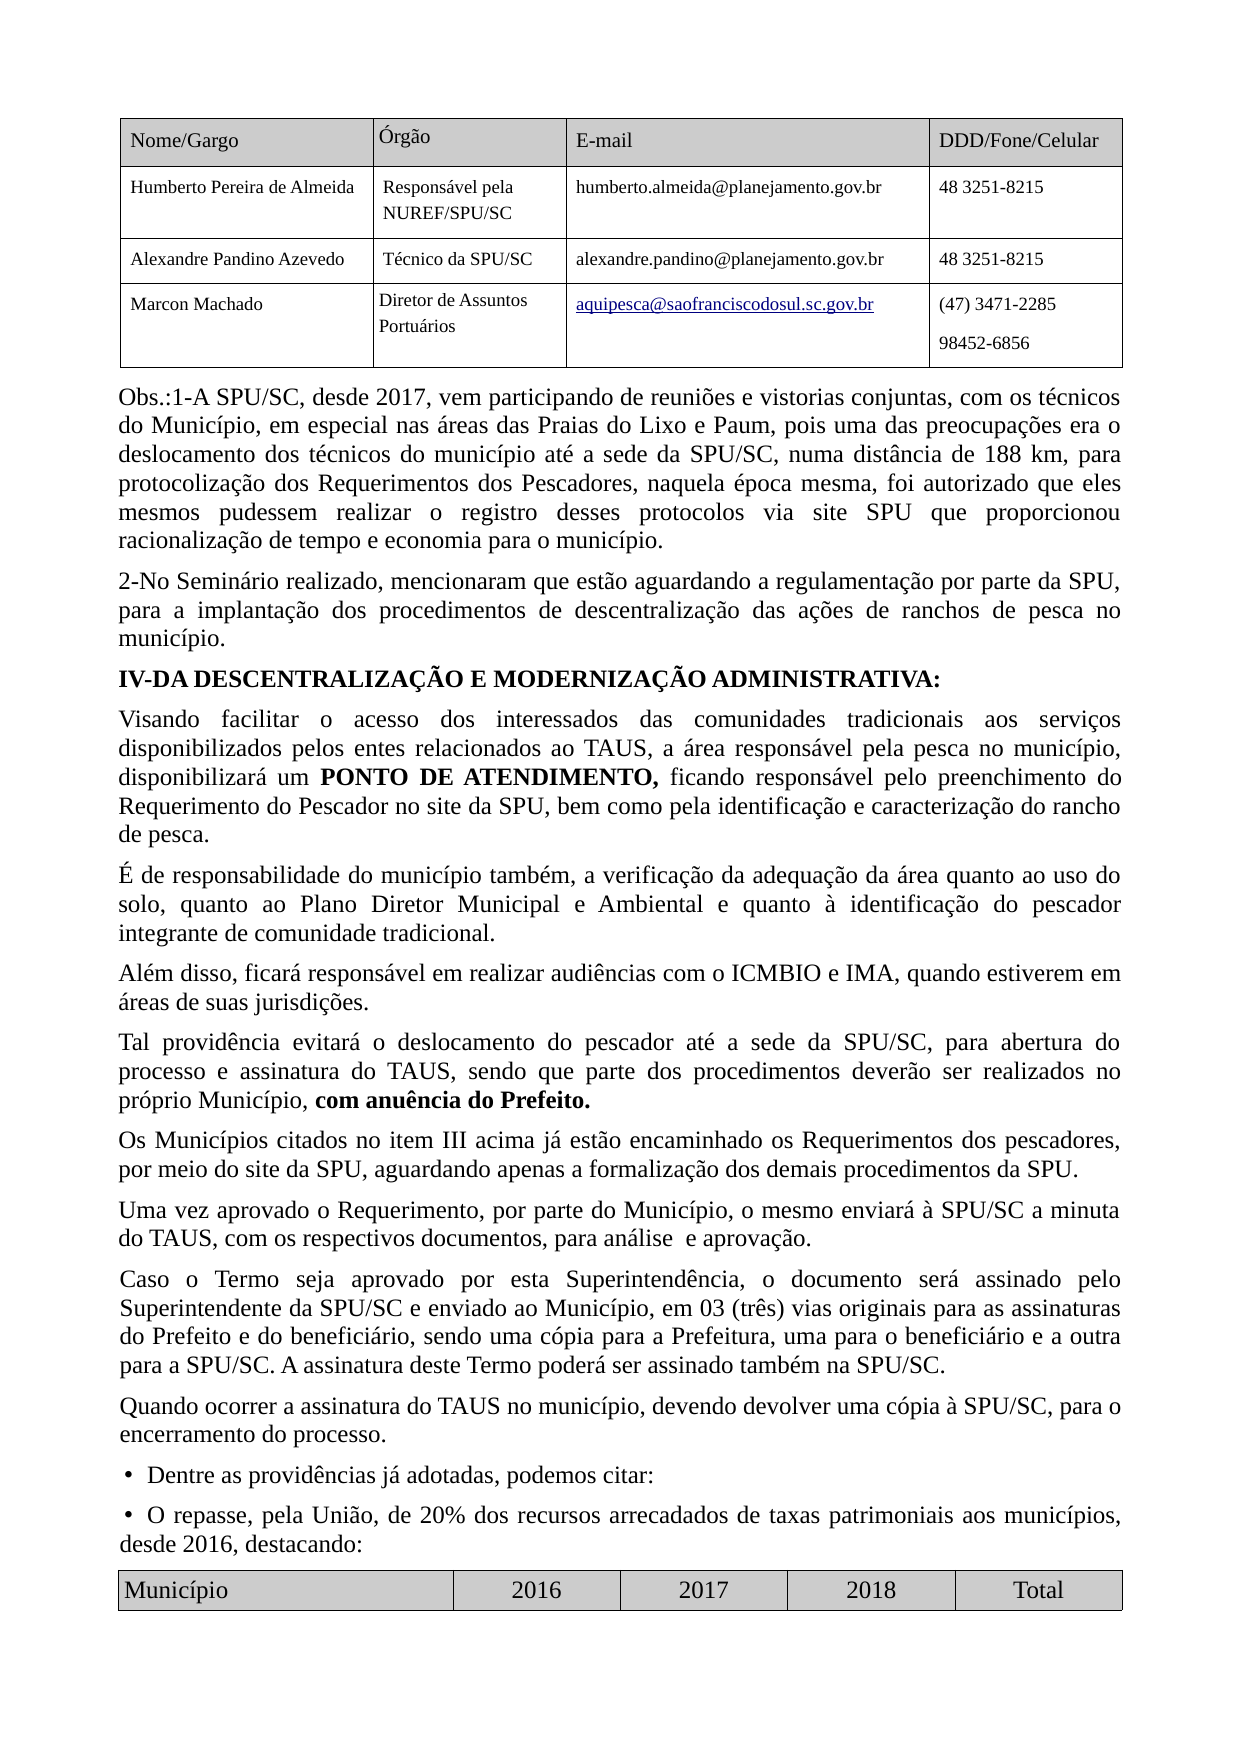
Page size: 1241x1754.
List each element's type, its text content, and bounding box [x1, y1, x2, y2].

text Tal providência evitará o deslocamento do pescador até a sede da SPU/SC, para abertura do processo e assinatura do TAUS, sendo que parte dos procedimentos deverão ser realizados no próprio Município, com anuência do Prefeito. [118, 1027, 1122, 1114]
table_header 2017 [621, 1571, 787, 1610]
list O repasse, pela União, de 20% dos recursos arrecadados de taxas patrimoniais aos municípios, desde 2016, destacando: [119, 1501, 1122, 1558]
text 2-No Seminário realizado, mencionaram que estão aguardando a regulamentação por parte da SPU, para a implantação dos procedimentos de descentralização das ações de ranchos de pesca no município. [118, 566, 1122, 652]
text Uma vez aprovado o Requerimento, por parte do Município, o mesmo enviará à SPU/SC a minuta do TAUS, com os respectivos documentos, para análise e aprovação. [118, 1195, 1122, 1252]
text Além disso, ficará responsável em realizar audiências com o ICMBIO e IMA, quando estiverem em áreas de suas jurisdições. [118, 958, 1122, 1016]
text Os Municípios citados no item III acima já estão encaminhado os Requerimentos dos pescadores, por meio do site da SPU, aguardando apenas a formalização dos demais procedimentos da SPU. [118, 1125, 1122, 1183]
table_header Nome/Gargo [121, 119, 373, 166]
text É de responsabilidade do município também, a verificação da adequação da área quanto ao uso do solo, quanto ao Plano Diretor Municipal e Ambiental e quanto à identificação do pescador integrante de comunidade tradicional. [118, 860, 1122, 946]
table_cell Humberto Pereira de Almeida [121, 167, 373, 238]
table_header DDD/Fone/Celular [930, 119, 1122, 166]
table_cell Marcon Machado [121, 284, 373, 367]
text IV-DA DESCENTRALIZAÇÃO E MODERNIZAÇÃO ADMINISTRATIVA: [118, 664, 1122, 693]
table_header Município [119, 1571, 453, 1610]
list Dentre as providências já adotadas, podemos citar: [119, 1460, 1122, 1489]
text Visando facilitar o acesso dos interessados das comunidades tradicionais aos serviços disponibilizados pelos entes relacionados ao TAUS, a área responsável pela pesca no município, disponibilizará um PONTO DE ATENDIMENTO, ficando responsável pelo preenchimento do Requerimento do Pescador no site da SPU, bem como pela identificação e caracterização do rancho de pesca. [118, 704, 1122, 848]
table_header Órgão [374, 119, 566, 166]
table_cell aquipesca@saofranciscodosul.sc.gov.br [567, 284, 929, 367]
table_cell 48 3251-8215 [930, 239, 1122, 283]
table_header 2018 [788, 1571, 955, 1610]
table_cell 48 3251-8215 [930, 167, 1122, 238]
table_cell Alexandre Pandino Azevedo [121, 239, 373, 283]
table_cell Técnico da SPU/SC [374, 239, 566, 283]
table_cell Responsável pela NUREF/SPU/SC [374, 167, 566, 238]
table_cell alexandre.pandino@planejamento.gov.br [567, 239, 929, 283]
list Caso o Termo seja aprovado por esta Superintendência, o documento será assinado pelo Superintendente da SPU/SC e enviado ao Município, em 03 (três) vias originais para as assinaturas do Prefeito e do beneficiário, sendo uma cópia para a Prefeitura, uma para o beneficiário e a outra para a SPU/SC. A assinatura deste Termo poderá ser assinado também na SPU/SC. [119, 1264, 1122, 1379]
table_cell (47) 3471-2285 98452-6856 [930, 284, 1122, 367]
table_header 2016 [454, 1571, 620, 1610]
table_cell Diretor de Assuntos Portuários [374, 284, 566, 367]
table_header E-mail [567, 119, 929, 166]
table_header Total [956, 1571, 1122, 1610]
list Quando ocorrer a assinatura do TAUS no município, devendo devolver uma cópia à SPU/SC, para o encerramento do processo. [119, 1391, 1122, 1448]
table_cell humberto.almeida@planejamento.gov.br [567, 167, 929, 238]
text Obs.:1-A SPU/SC, desde 2017, vem participando de reuniões e vistorias conjuntas, com os técnicos do Município, em especial nas áreas das Praias do Lixo e Paum, pois uma das preocupações era o deslocamento dos técnicos do município até a sede da SPU/SC, numa distância de 188 km, para protocolização dos Requerimentos dos Pescadores, naquela época mesma, foi autorizado que eles mesmos pudessem realizar o registro desses protocolos via site SPU que proporcionou racionalização de tempo e economia para o município. [118, 382, 1122, 554]
